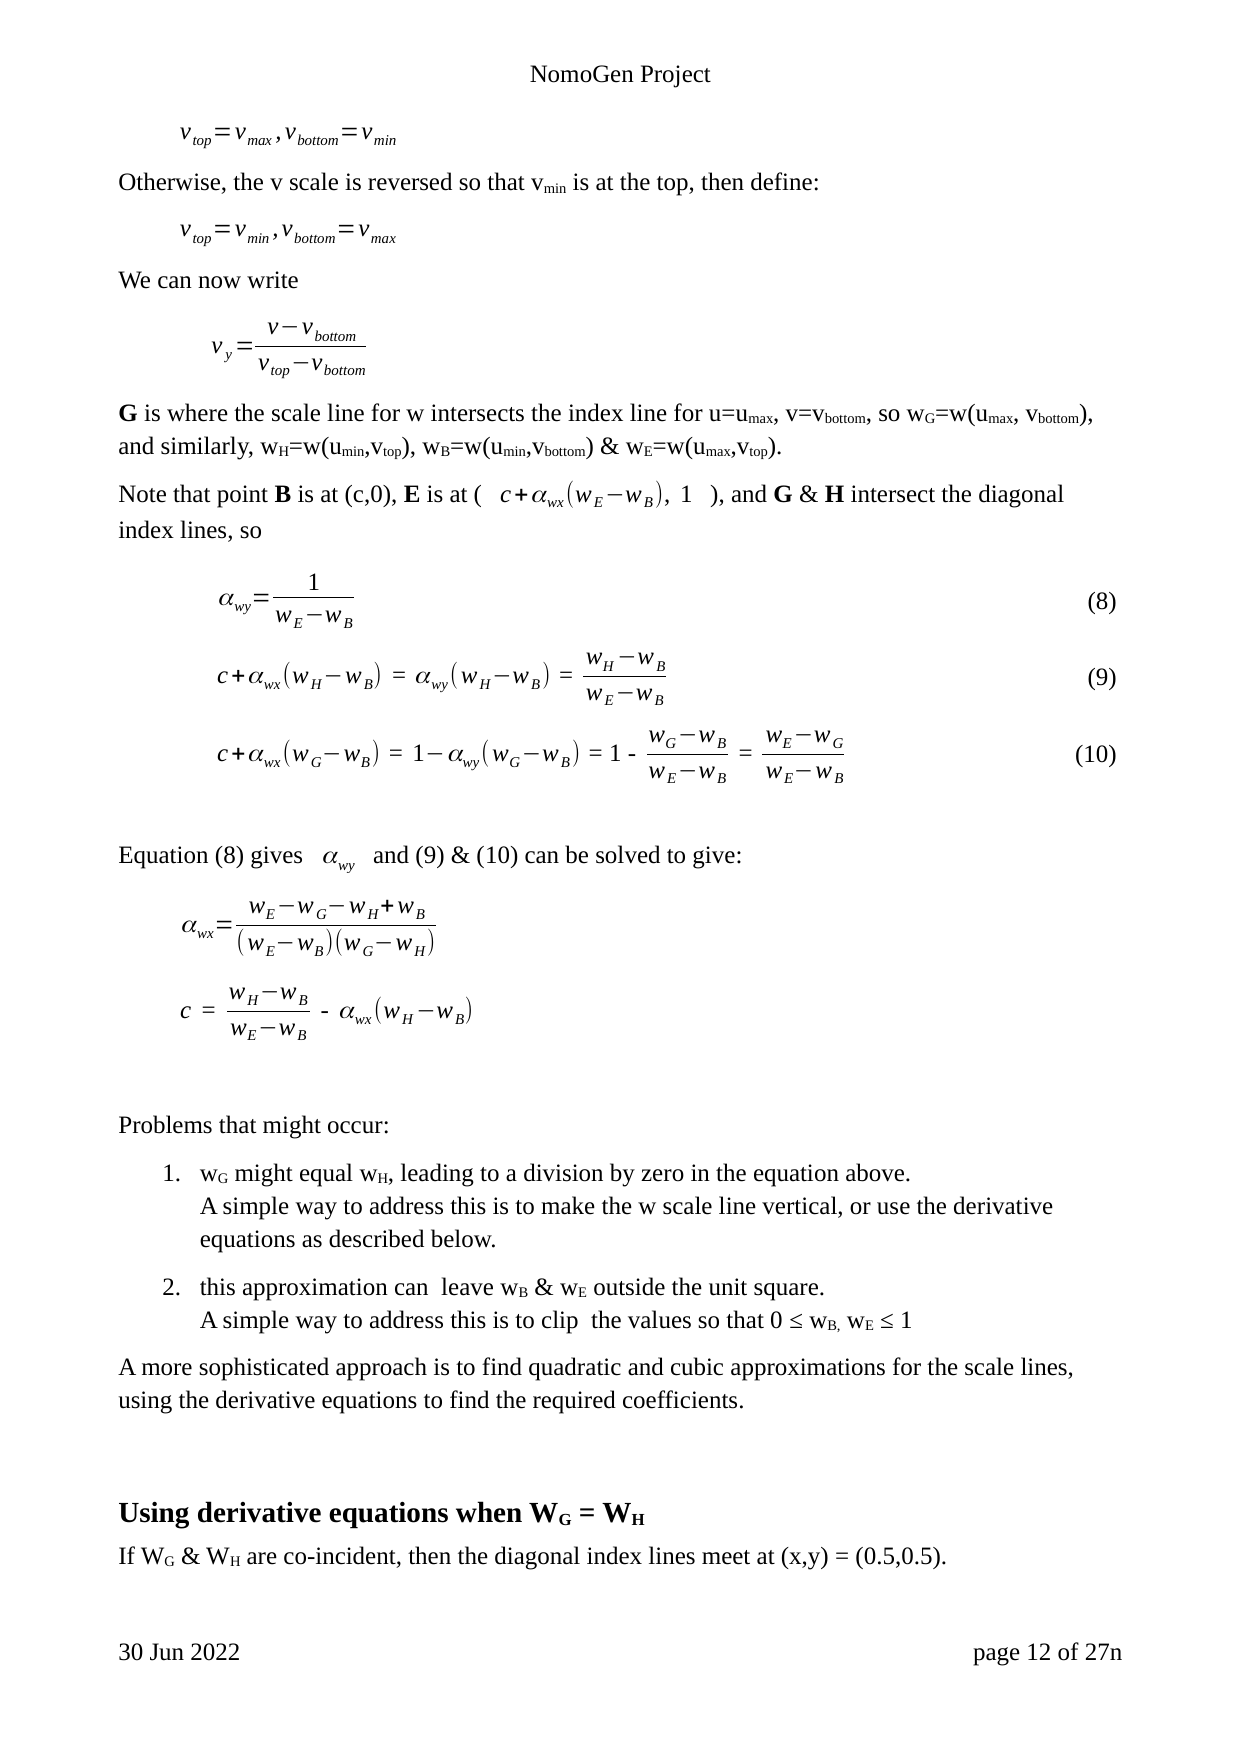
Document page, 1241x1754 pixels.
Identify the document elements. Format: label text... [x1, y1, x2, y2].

text A more sophisticated approach is to find quadratic and cubic approximations for the scale lines, using the derivative equations to find the required coefficients. [118, 1352, 1122, 1414]
text Note that point B is at (c,0), E is at (), and G & H intersect the diagonal index lines, so [118, 479, 1122, 544]
text Equation (8) givesand (9) & (10) can be solved to give: [118, 841, 1122, 873]
text If WG & WH are co-incident, then the diagonal index lines meet at (x,y) = (0.5,0.5). [118, 1541, 1122, 1570]
text G is where the scale line for w intersects the index line for u=umax, v=vbottom, so wG=w(umax, vbottom), and similarly, wH=w(umin,vtop), wB=w(umin,vbottom) & wE=w(umax,vtop). [118, 398, 1122, 460]
subtitle Using derivative equations when WG = WH [118, 1495, 1122, 1529]
text We can now write [118, 265, 1122, 294]
table_header [118, 563, 1010, 637]
table_header [118, 637, 1010, 715]
table_header (9) [1010, 637, 1122, 715]
table_header (8) [1010, 563, 1122, 637]
text Otherwise, the v scale is reversed so that vmin is at the top, then define: [118, 167, 1122, 196]
table_header [118, 715, 1010, 793]
list wG might equal wH, leading to a division by zero in the equation above. A simple way to address this is to make the w scale line vertical, or use the derivative equations as described below. [162, 1158, 1122, 1253]
list this approximation can leave wB & wE outside the unit square. A simple way to address this is to clip the values so that 0 ≤ wB, wE ≤ 1 [162, 1272, 1122, 1333]
text Problems that might occur: [118, 1111, 1122, 1139]
table_header (10) [1010, 715, 1122, 793]
